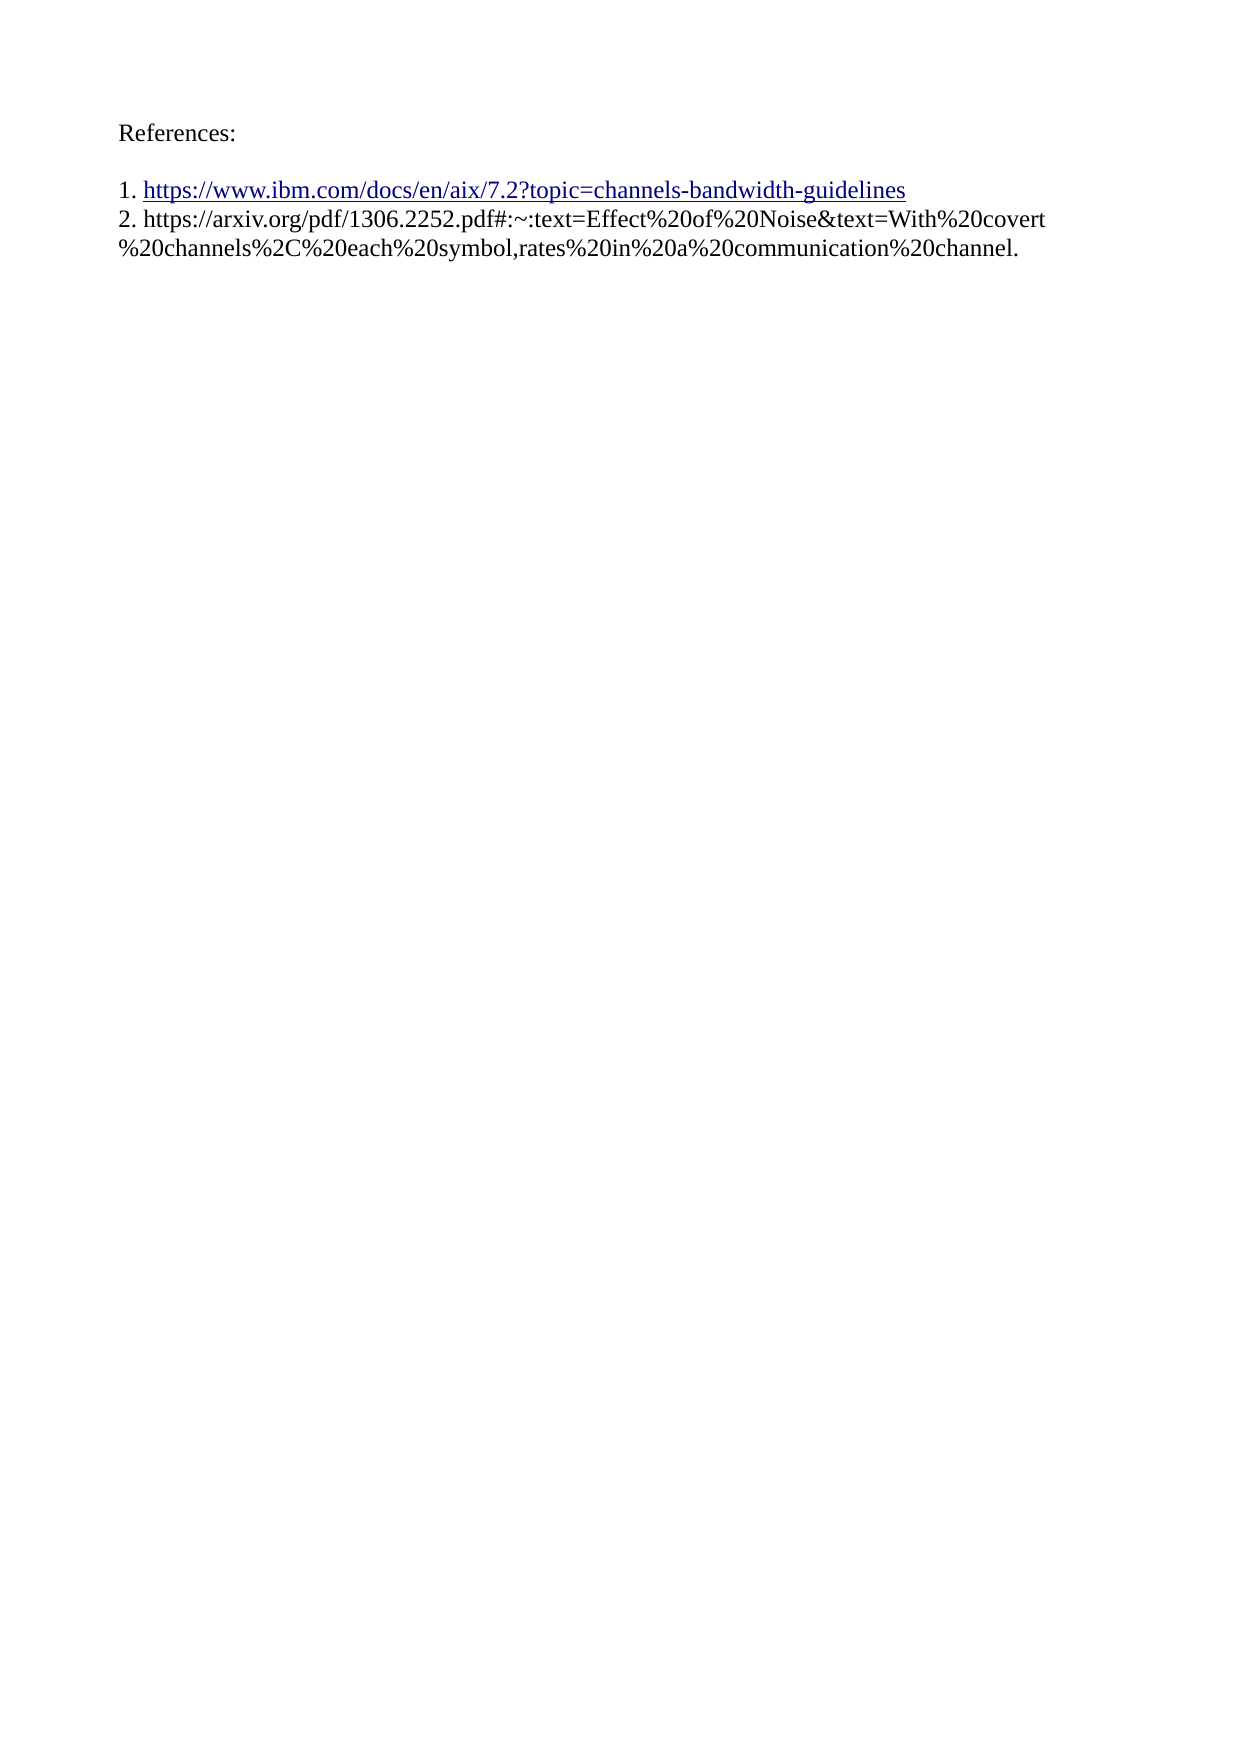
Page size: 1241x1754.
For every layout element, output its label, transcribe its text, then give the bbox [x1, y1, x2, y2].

text References: [118, 118, 1122, 147]
text 1. https://www.ibm.com/docs/en/aix/7.2?topic=channels-bandwidth-guidelines [118, 176, 1122, 204]
text 2. https://arxiv.org/pdf/1306.2252.pdf#:~:text=Effect%20of%20Noise&text=With%20covert%20channels%2C%20each%20symbol,rates%20in%20a%20communication%20channel. [118, 204, 1122, 262]
